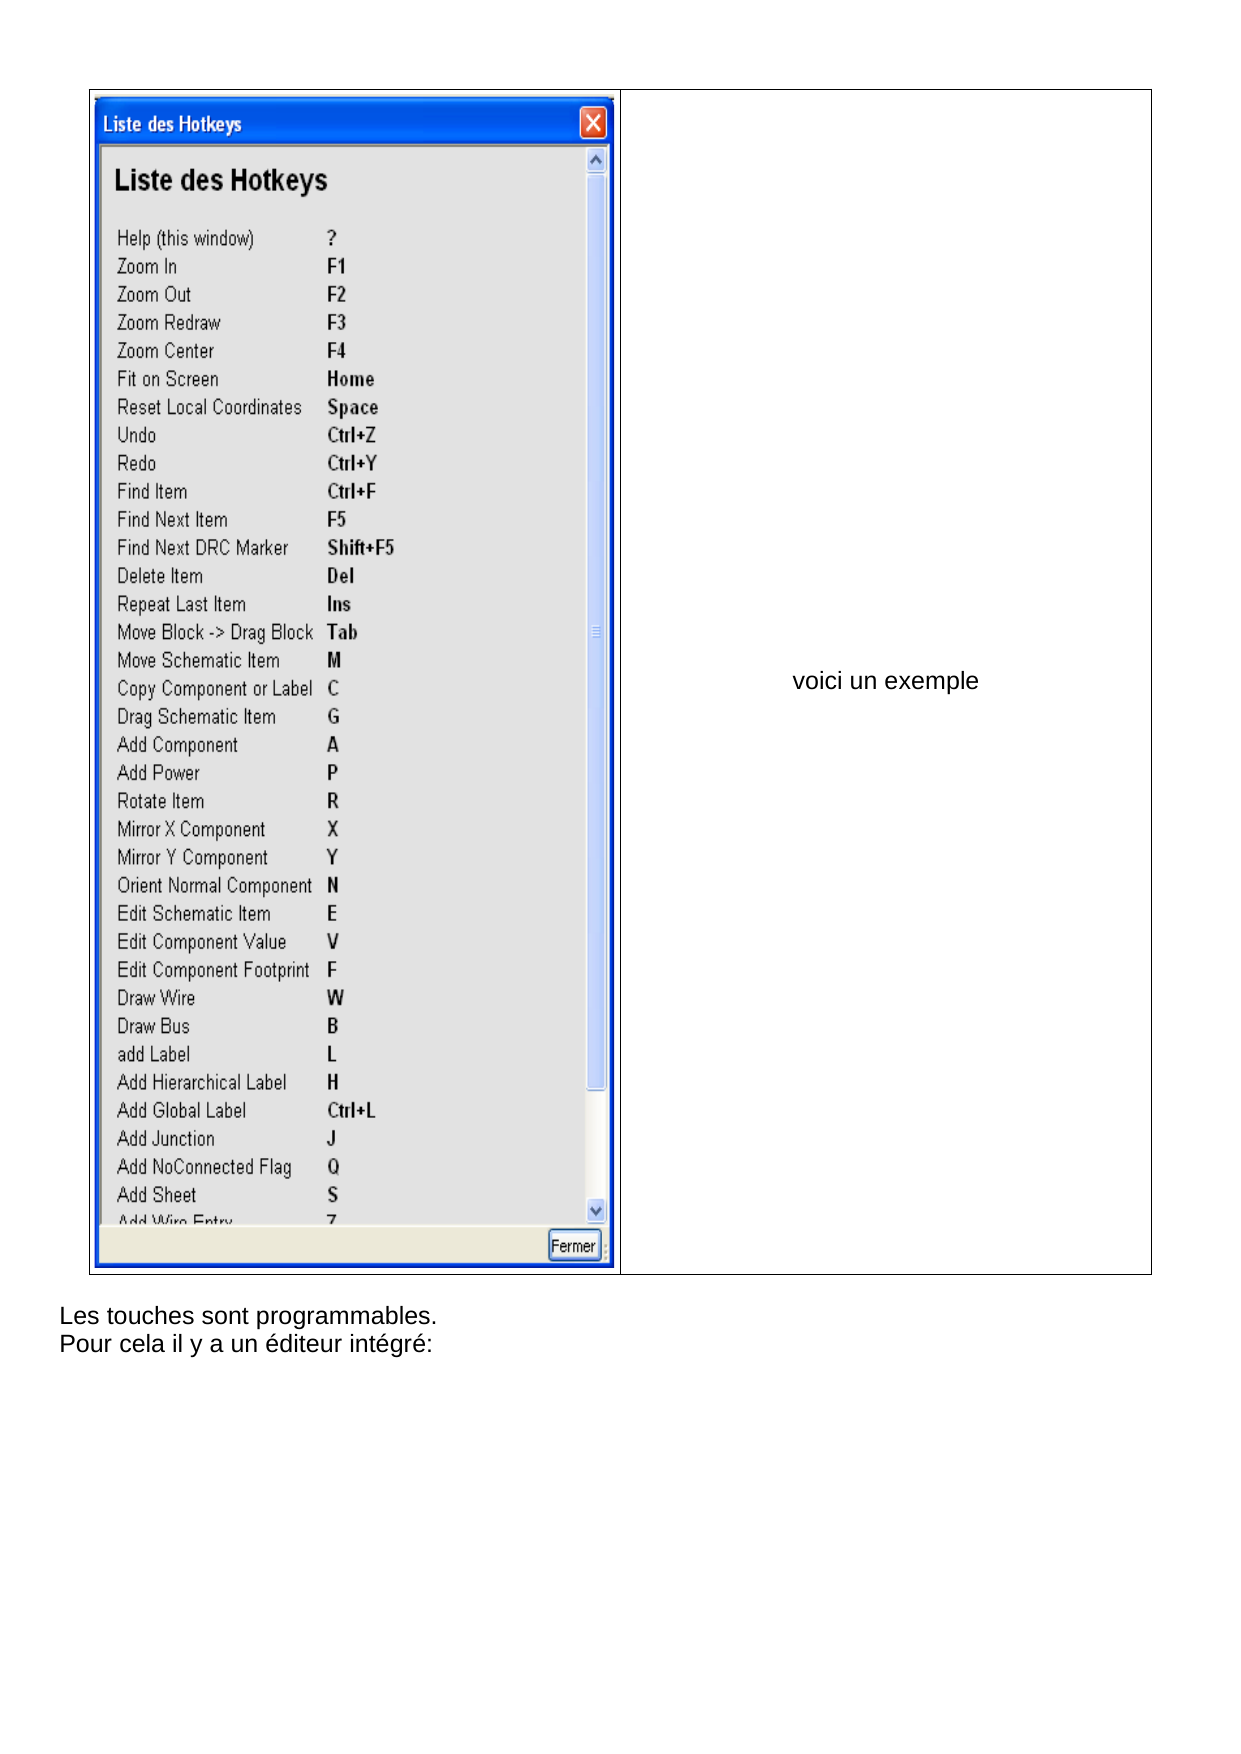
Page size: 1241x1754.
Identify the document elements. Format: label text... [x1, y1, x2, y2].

table_header voici un exemple [621, 90, 1151, 1274]
text Pour cela il y a un éditeur intégré: [59, 1330, 1181, 1358]
table_header [90, 90, 620, 1274]
text Les touches sont programmables. [59, 1302, 1181, 1330]
picture [94, 94, 615, 1268]
